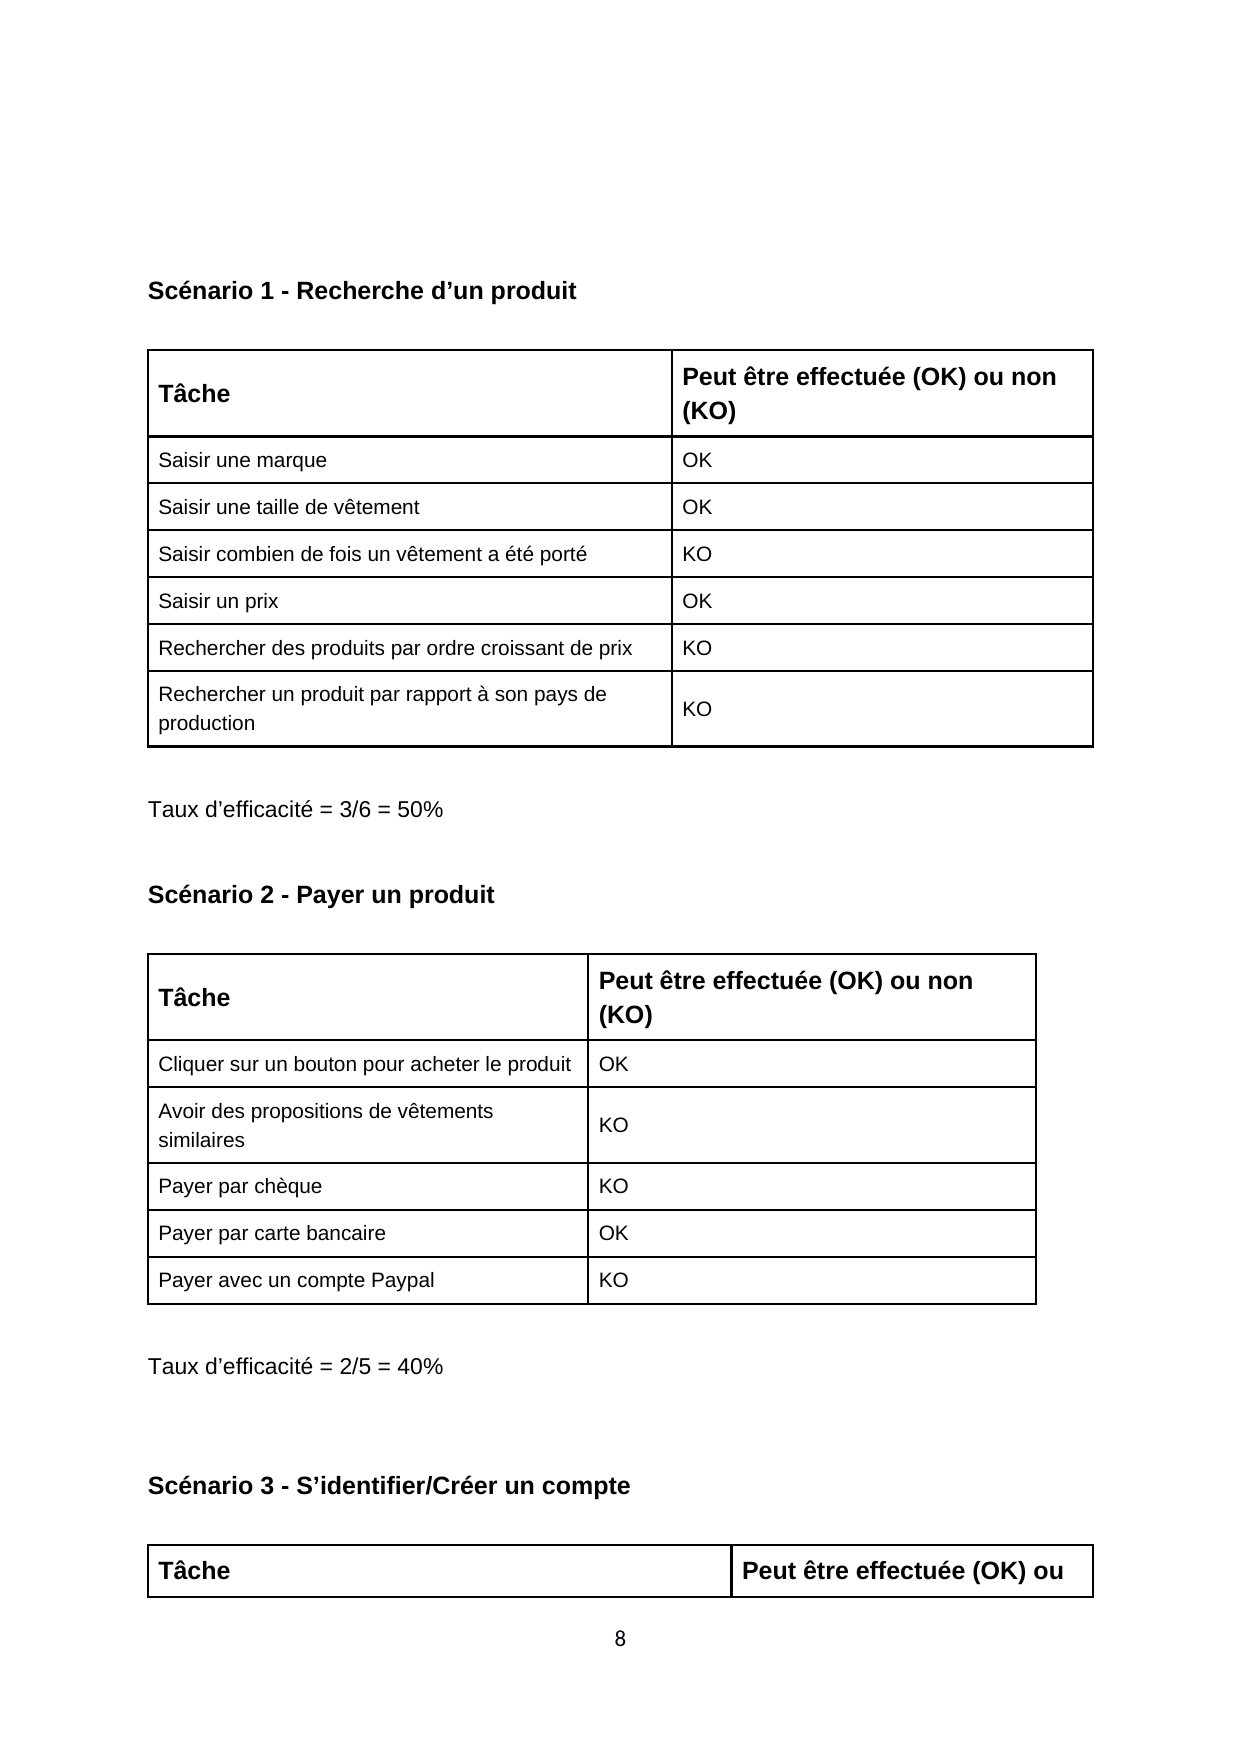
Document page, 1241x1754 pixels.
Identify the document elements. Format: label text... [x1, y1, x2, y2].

table_cell Rechercher des produits par ordre croissant de prix [149, 625, 671, 670]
table_cell OK [673, 484, 1092, 529]
table_cell OK [589, 1041, 1035, 1086]
text Scénario 1 - Recherche d’un produit [148, 276, 1093, 305]
table_cell KO [673, 672, 1092, 745]
table_cell KO [589, 1088, 1035, 1162]
table_cell OK [589, 1211, 1035, 1256]
table_cell Payer avec un compte Paypal [149, 1258, 587, 1302]
text Scénario 2 - Payer un produit [148, 880, 1093, 909]
table_header Tâche [149, 955, 587, 1039]
table_cell Saisir un prix [149, 578, 671, 623]
table_cell KO [589, 1164, 1035, 1209]
table_cell Saisir une marque [149, 438, 671, 482]
table_header Peut être effectuée (OK) ou non (KO) [589, 955, 1035, 1039]
table_cell Saisir une taille de vêtement [149, 484, 671, 529]
table_cell Rechercher un produit par rapport à son pays de production [149, 672, 671, 745]
table_cell KO [673, 625, 1092, 670]
table_cell Cliquer sur un bouton pour acheter le produit [149, 1041, 587, 1086]
table_cell OK [673, 578, 1092, 623]
table_header Tâche [149, 351, 671, 435]
table_header Peut être effectuée (OK) ou non (KO) [673, 351, 1092, 435]
table_header Peut être effectuée (OK) ou [733, 1546, 1092, 1596]
text Taux d’efficacité = 2/5 = 40% [148, 1353, 1093, 1379]
table_header Tâche [149, 1546, 730, 1596]
table_cell KO [589, 1258, 1035, 1302]
table_cell OK [673, 438, 1092, 482]
table_cell Payer par carte bancaire [149, 1211, 587, 1256]
table_cell Payer par chèque [149, 1164, 587, 1209]
text Taux d’efficacité = 3/6 = 50% [148, 796, 1093, 822]
table_cell KO [673, 531, 1092, 576]
table_cell Avoir des propositions de vêtements similaires [149, 1088, 587, 1162]
text Scénario 3 - S’identifier/Créer un compte [148, 1471, 1093, 1499]
table_cell Saisir combien de fois un vêtement a été porté [149, 531, 671, 576]
